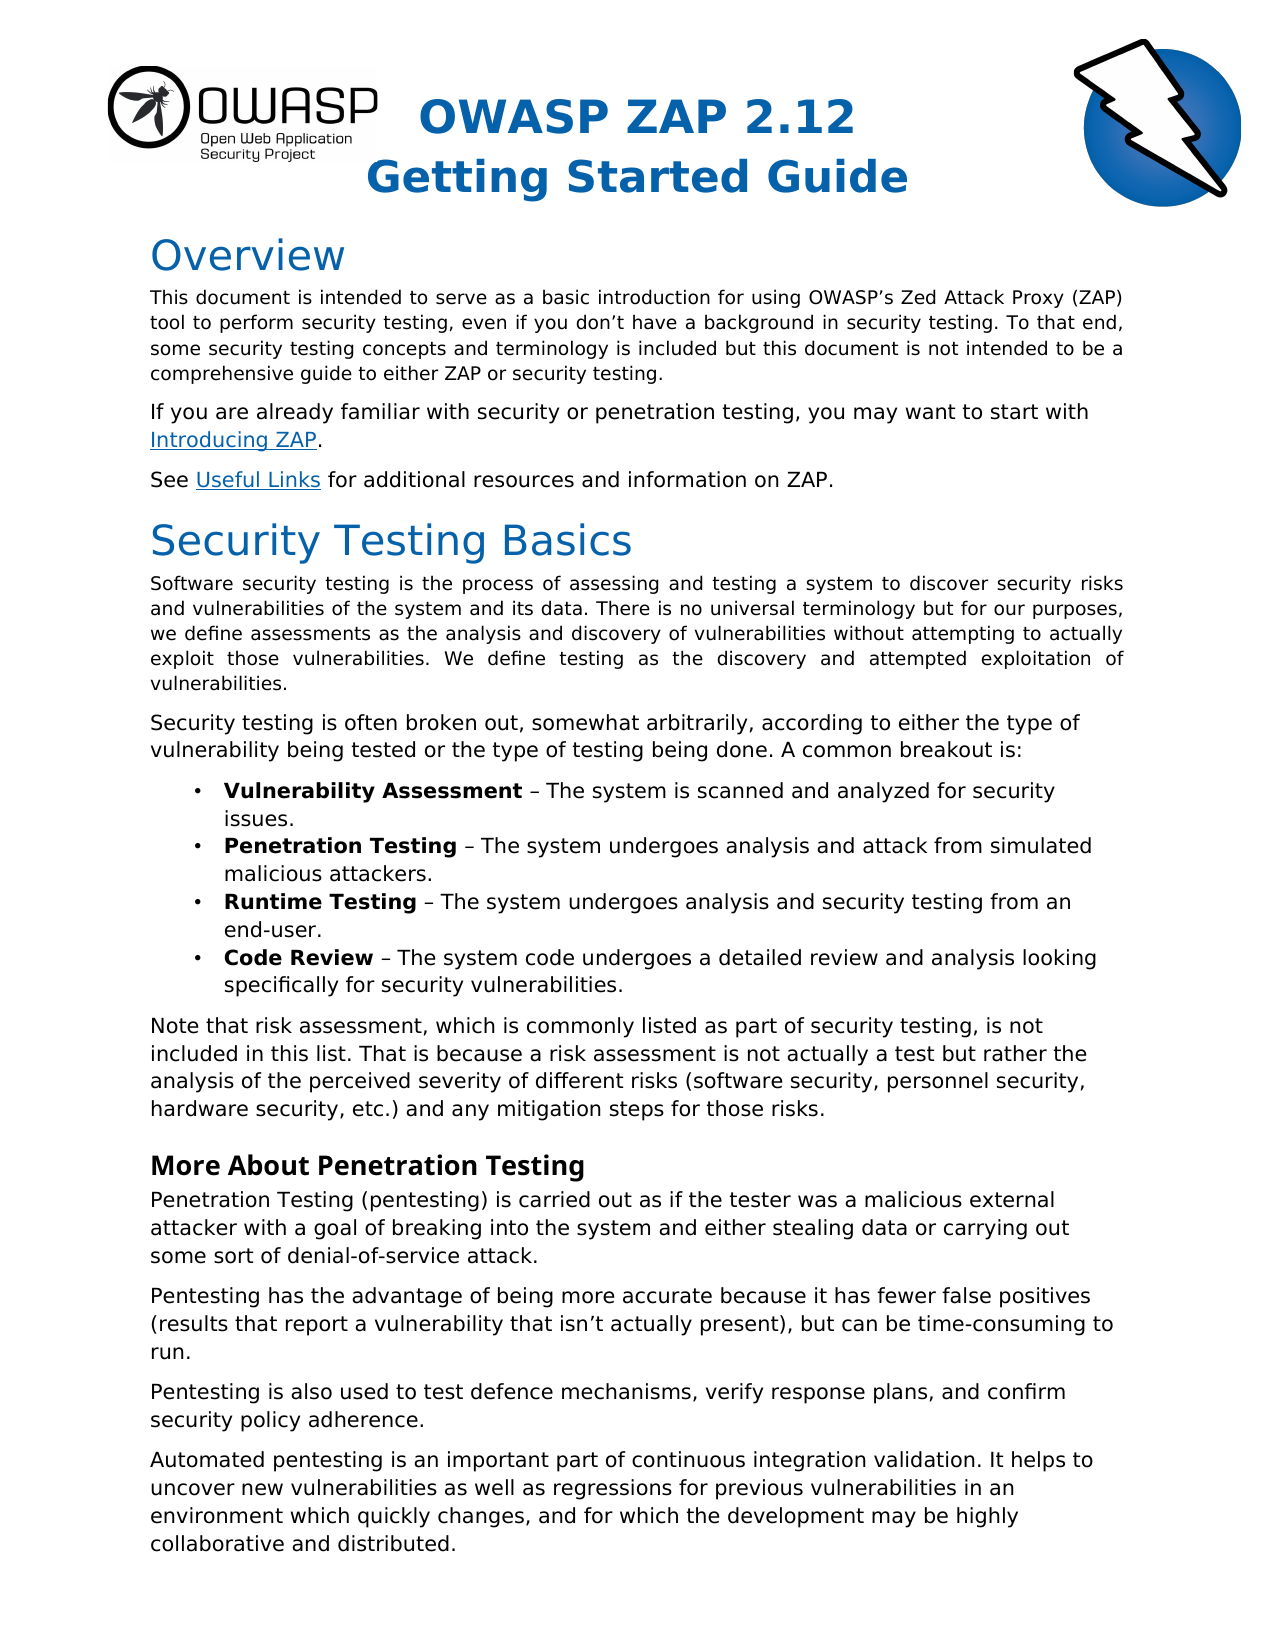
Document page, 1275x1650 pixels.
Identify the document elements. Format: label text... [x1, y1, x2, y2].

subtitle More About Penetration Testing [150, 1146, 1125, 1183]
list Penetration Testing – The system undergoes analysis and attack from simulated malicious attackers. [194, 834, 1125, 887]
text Pentesting has the advantage of being more accurate because it has fewer false positives (results that report a vulnerability that isn’t actually present), but can be time-consuming to run. [150, 1284, 1125, 1364]
text Automated pentesting is an important part of continuous integration validation. It helps to uncover new vulnerabilities as well as regressions for previous vulnerabilities in an environment which quickly changes, and for which the development may be highly collaborative and distributed. [150, 1448, 1125, 1556]
text Penetration Testing (pentesting) is carried out as if the tester was a malicious external attacker with a goal of breaking into the system and either stealing data or carrying out some sort of denial-of-service attack. [150, 1188, 1125, 1268]
title OWASP ZAP 2.12 [378, 91, 1073, 144]
picture [107, 66, 378, 162]
list Code Review – The system code undergoes a detailed review and analysis looking specifically for security vulnerabilities. [194, 946, 1125, 998]
text Software security testing is the process of assessing and testing a system to discover security risks and vulnerabilities of the system and its data. There is no universal terminology but for our purposes, we define assessments as the analysis and discovery of vulnerabilities without attempting to actually exploit those vulnerabilities. We define testing as the discovery and attempted exploitation of vulnerabilities. [150, 573, 1125, 695]
text Security testing is often broken out, somewhat arbitrarily, according to either the type of vulnerability being tested or the type of testing being done. A common breakout is: [150, 711, 1125, 763]
list Vulnerability Assessment – The system is scanned and analyzed for security issues. [194, 779, 1125, 831]
list Runtime Testing – The system undergoes analysis and security testing from an end-user. [194, 890, 1125, 942]
text Note that risk assessment, which is commonly listed as part of security testing, is not included in this list. That is because a risk assessment is not actually a test but rather the analysis of the perceived severity of different risks (software security, personnel security, hardware security, etc.) and any mitigation steps for those risks. [150, 1014, 1125, 1122]
text See Useful Links for additional resources and information on ZAP. [150, 468, 1125, 493]
text This document is intended to serve as a basic introduction for using OWASP’s Zed Attack Proxy (ZAP) tool to perform security testing, even if you don’t have a background in security testing. To that end, some security testing concepts and terminology is included but this document is not intended to be a comprehensive guide to either ZAP or security testing. [150, 287, 1125, 384]
title Getting Started Guide [150, 152, 1073, 203]
subtitle Overview [150, 232, 1125, 280]
text Pentesting is also used to test defence mechanisms, verify response plans, and confirm security policy adherence. [150, 1380, 1125, 1432]
text If you are already familiar with security or penetration testing, you may want to start with Introducing ZAP. [150, 400, 1125, 452]
picture [1073, 39, 1242, 207]
subtitle Security Testing Basics [150, 517, 1125, 566]
